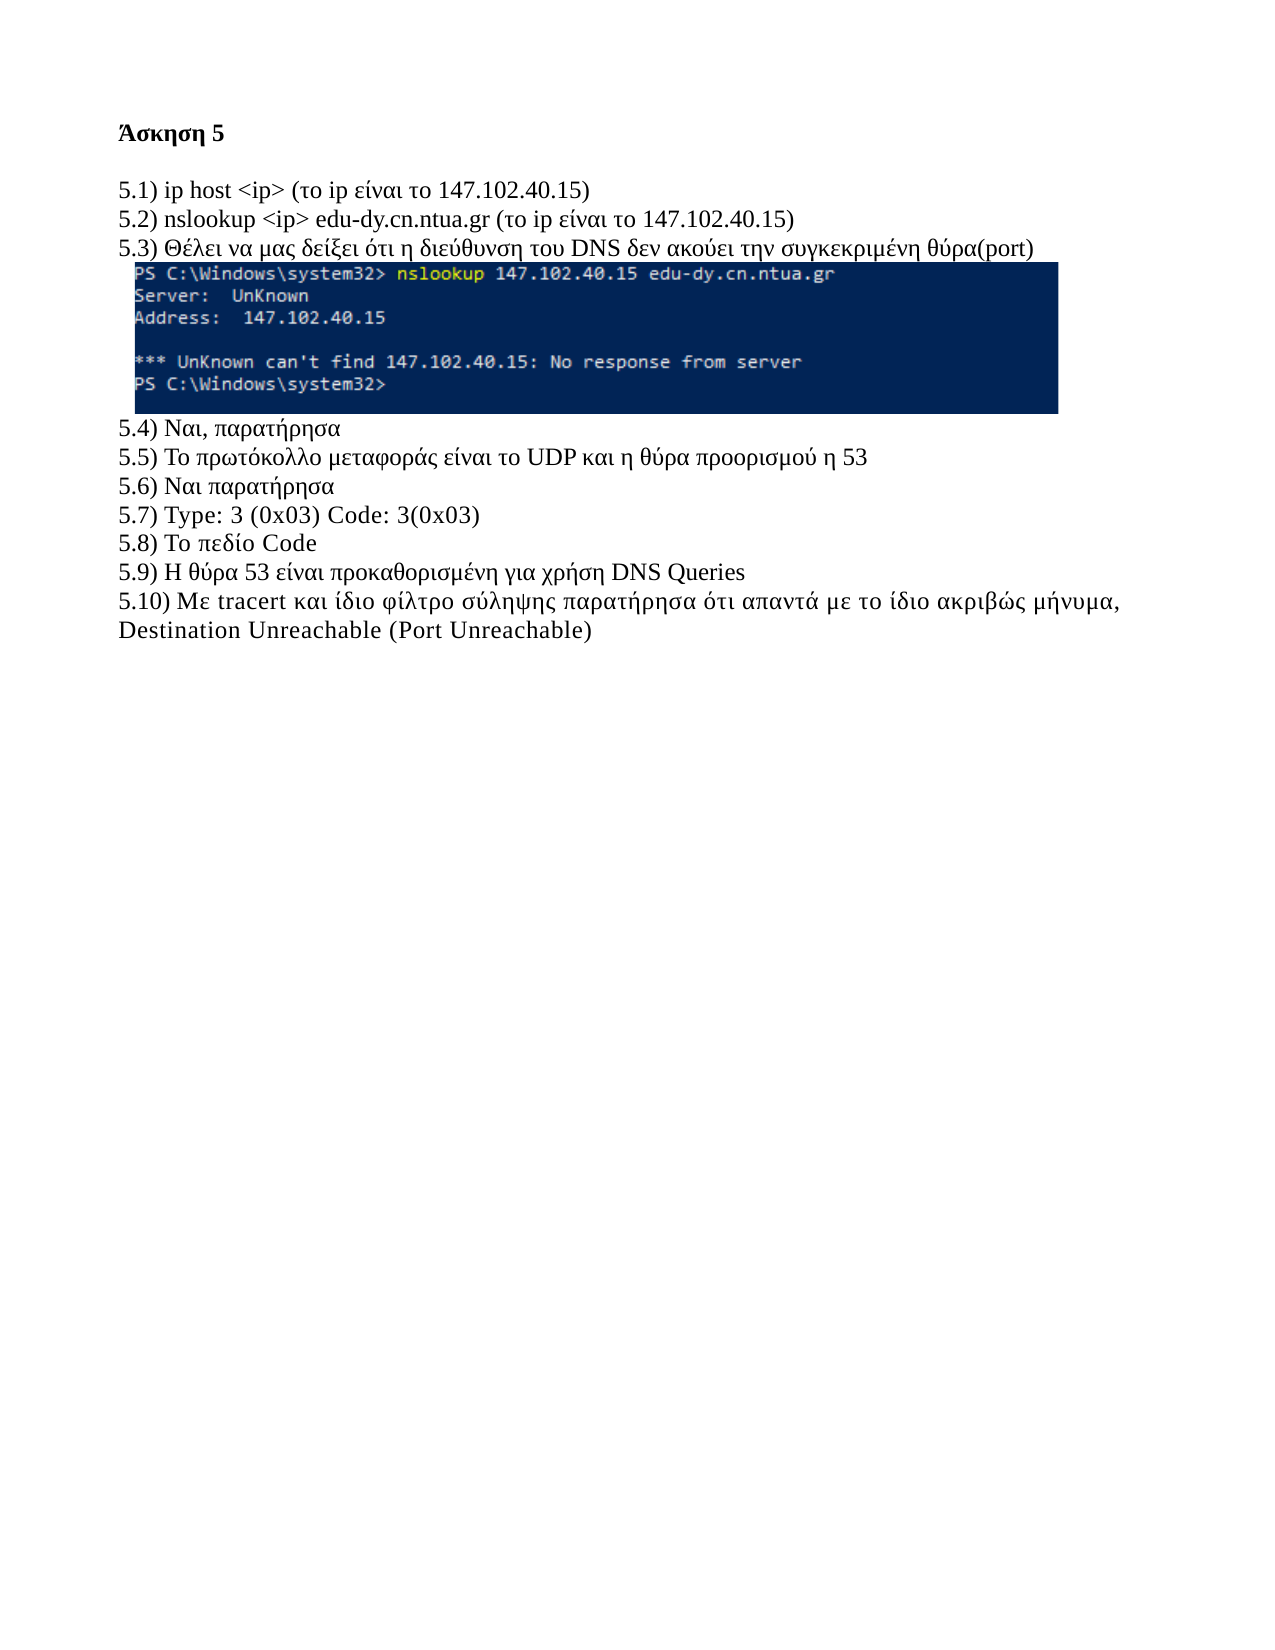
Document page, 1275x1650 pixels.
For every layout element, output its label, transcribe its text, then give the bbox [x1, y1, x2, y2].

text Άσκηση 5 [118, 118, 1157, 147]
text 5.1) ip host <ip> (το ip είναι το 147.102.40.15) [118, 176, 1157, 204]
text 5.6) Ναι παρατήρησα [118, 471, 1157, 500]
text 5.5) Το πρωτόκολλο μεταφοράς είναι το UDP και η θύρα προορισμού η 53 [118, 442, 1157, 471]
text 5.2) nslookup <ip> edu-dy.cn.ntua.gr (το ip είναι το 147.102.40.15) [118, 204, 1157, 233]
text 5.7) Type: 3 (0x03) Code: 3(0x03) [118, 500, 1157, 528]
picture [134, 262, 1059, 414]
text 5.10) Με tracert και ίδιο φίλτρο σύληψης παρατήρησα ότι απαντά με το ίδιο ακριβώς μήνυμα, Destination Unreachable (Port Unreachable) [118, 586, 1157, 643]
text 5.4) Ναι, παρατήρησα [118, 262, 1157, 442]
text 5.8) To πεδίο Code 5.9) Η θύρα 53 είναι προκαθορισμένη για χρήση DNS Queries [118, 528, 1157, 586]
text 5.3) Θέλει να μας δείξει ότι η διεύθυνση του DNS δεν ακούει την συγκεκριμένη θύρα(port) [118, 233, 1157, 262]
